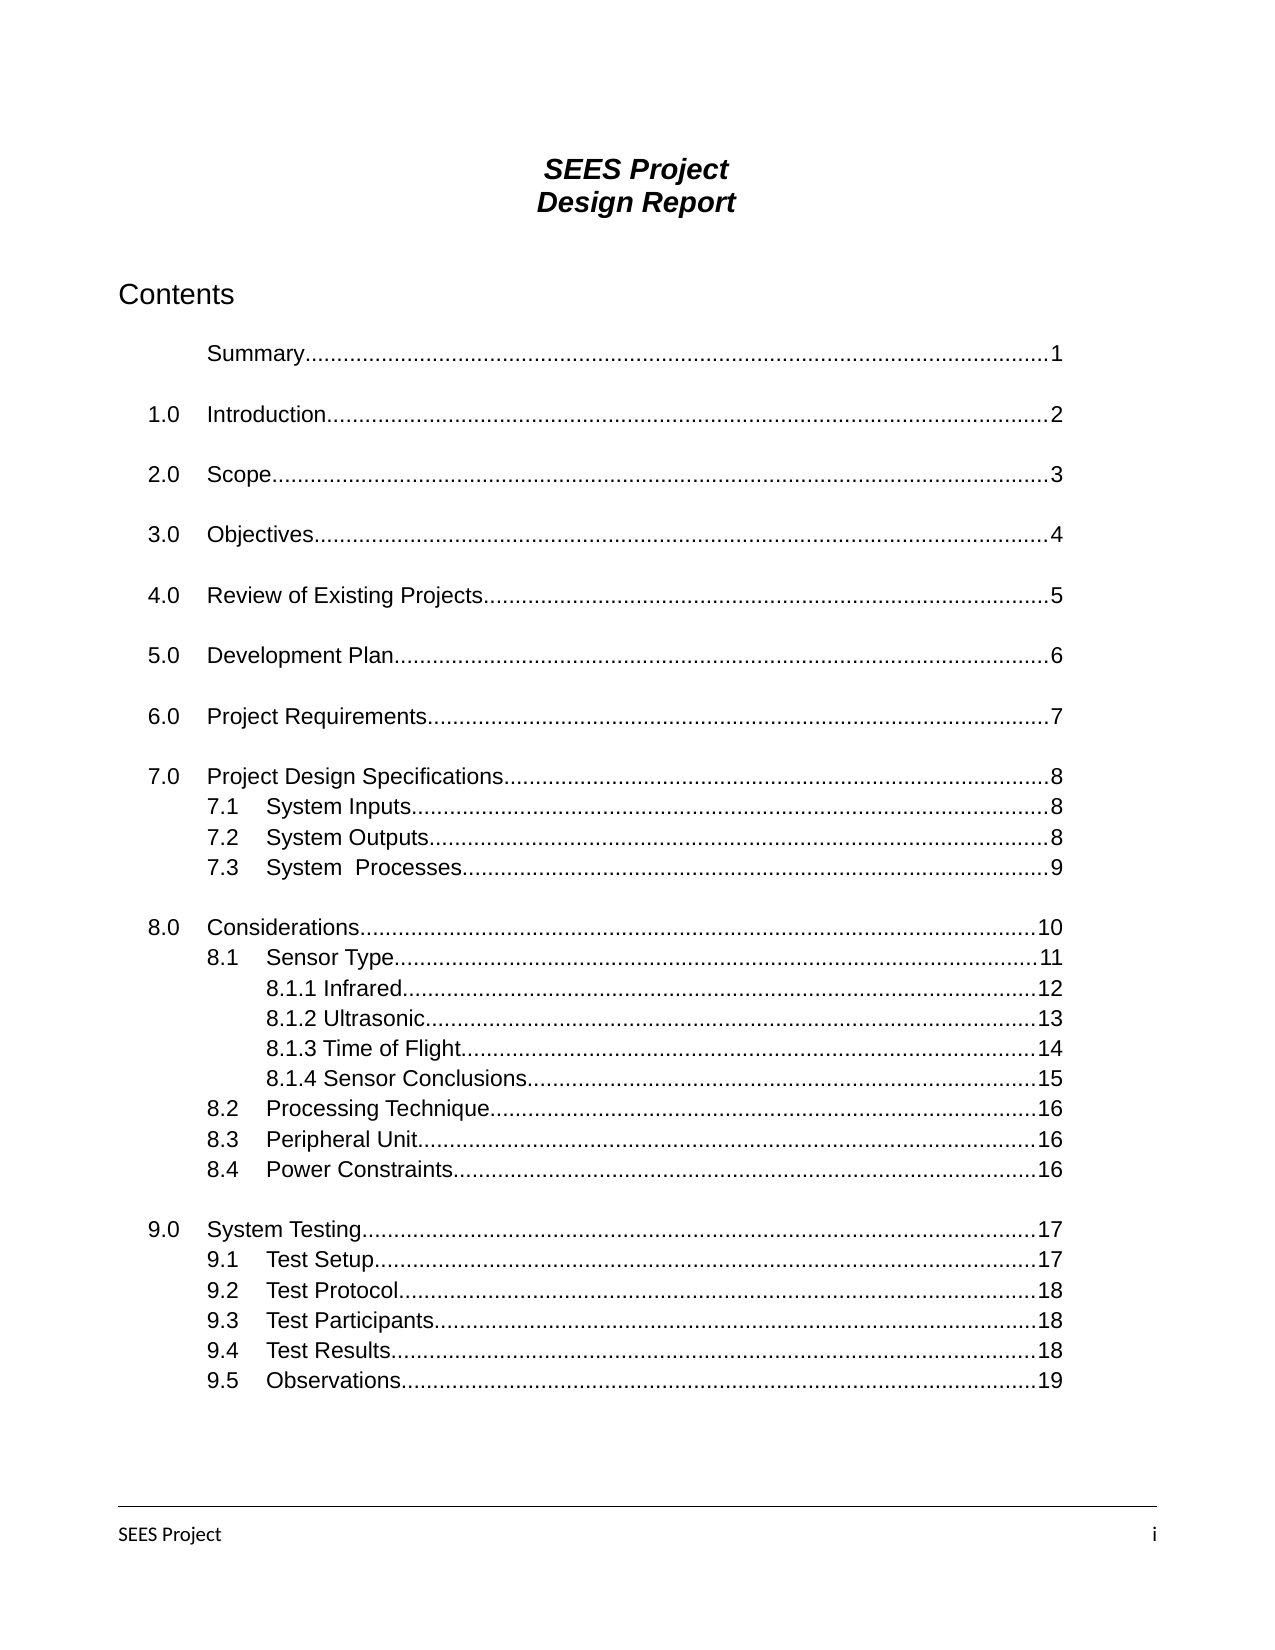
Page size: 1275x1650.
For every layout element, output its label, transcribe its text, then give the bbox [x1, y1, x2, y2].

text 8.0 Considerations 10 [118, 914, 1157, 940]
text 8.1.1 Infrared 12 [118, 974, 1157, 1001]
text 8.3 Peripheral Unit 16 [118, 1126, 1157, 1152]
text 9.1 Test Setup 17 [118, 1246, 1157, 1273]
text 9.4 Test Results 18 [118, 1337, 1157, 1363]
text 8.2 Processing Technique 16 [118, 1095, 1157, 1122]
text SEES Project [118, 152, 1157, 185]
text 9.0 System Testing 17 [118, 1216, 1157, 1242]
text 9.5 Observations 19 [118, 1367, 1157, 1393]
text 5.0 Development Plan 6 [118, 642, 1157, 668]
text 7.2 System Outputs 8 [118, 823, 1157, 850]
text 2.0 Scope 3 [118, 461, 1157, 487]
text 8.1.3 Time of Flight 14 [118, 1035, 1157, 1061]
text 7.1 System Inputs 8 [118, 793, 1157, 819]
text 8.1.4 Sensor Conclusions 15 [118, 1065, 1157, 1091]
text 8.1.2 Ultrasonic 13 [118, 1005, 1157, 1031]
subtitle Contents [118, 277, 1157, 311]
text 8.4 Power Constraints 16 [118, 1156, 1157, 1182]
text 7.3 System Processes 9 [118, 854, 1157, 880]
text 1.0 Introduction 2 [118, 401, 1157, 427]
text 4.0 Review of Existing Projects 5 [118, 582, 1157, 608]
text Summary 1 [118, 340, 1157, 366]
text Design Report [118, 185, 1157, 219]
text 6.0 Project Requirements 7 [118, 703, 1157, 729]
text 7.0 Project Design Specifications 8 [118, 763, 1157, 789]
text 3.0 Objectives 4 [118, 521, 1157, 548]
text 8.1 Sensor Type 11 [118, 944, 1157, 971]
text 9.3 Test Participants 18 [118, 1307, 1157, 1333]
text 9.2 Test Protocol 18 [118, 1277, 1157, 1303]
